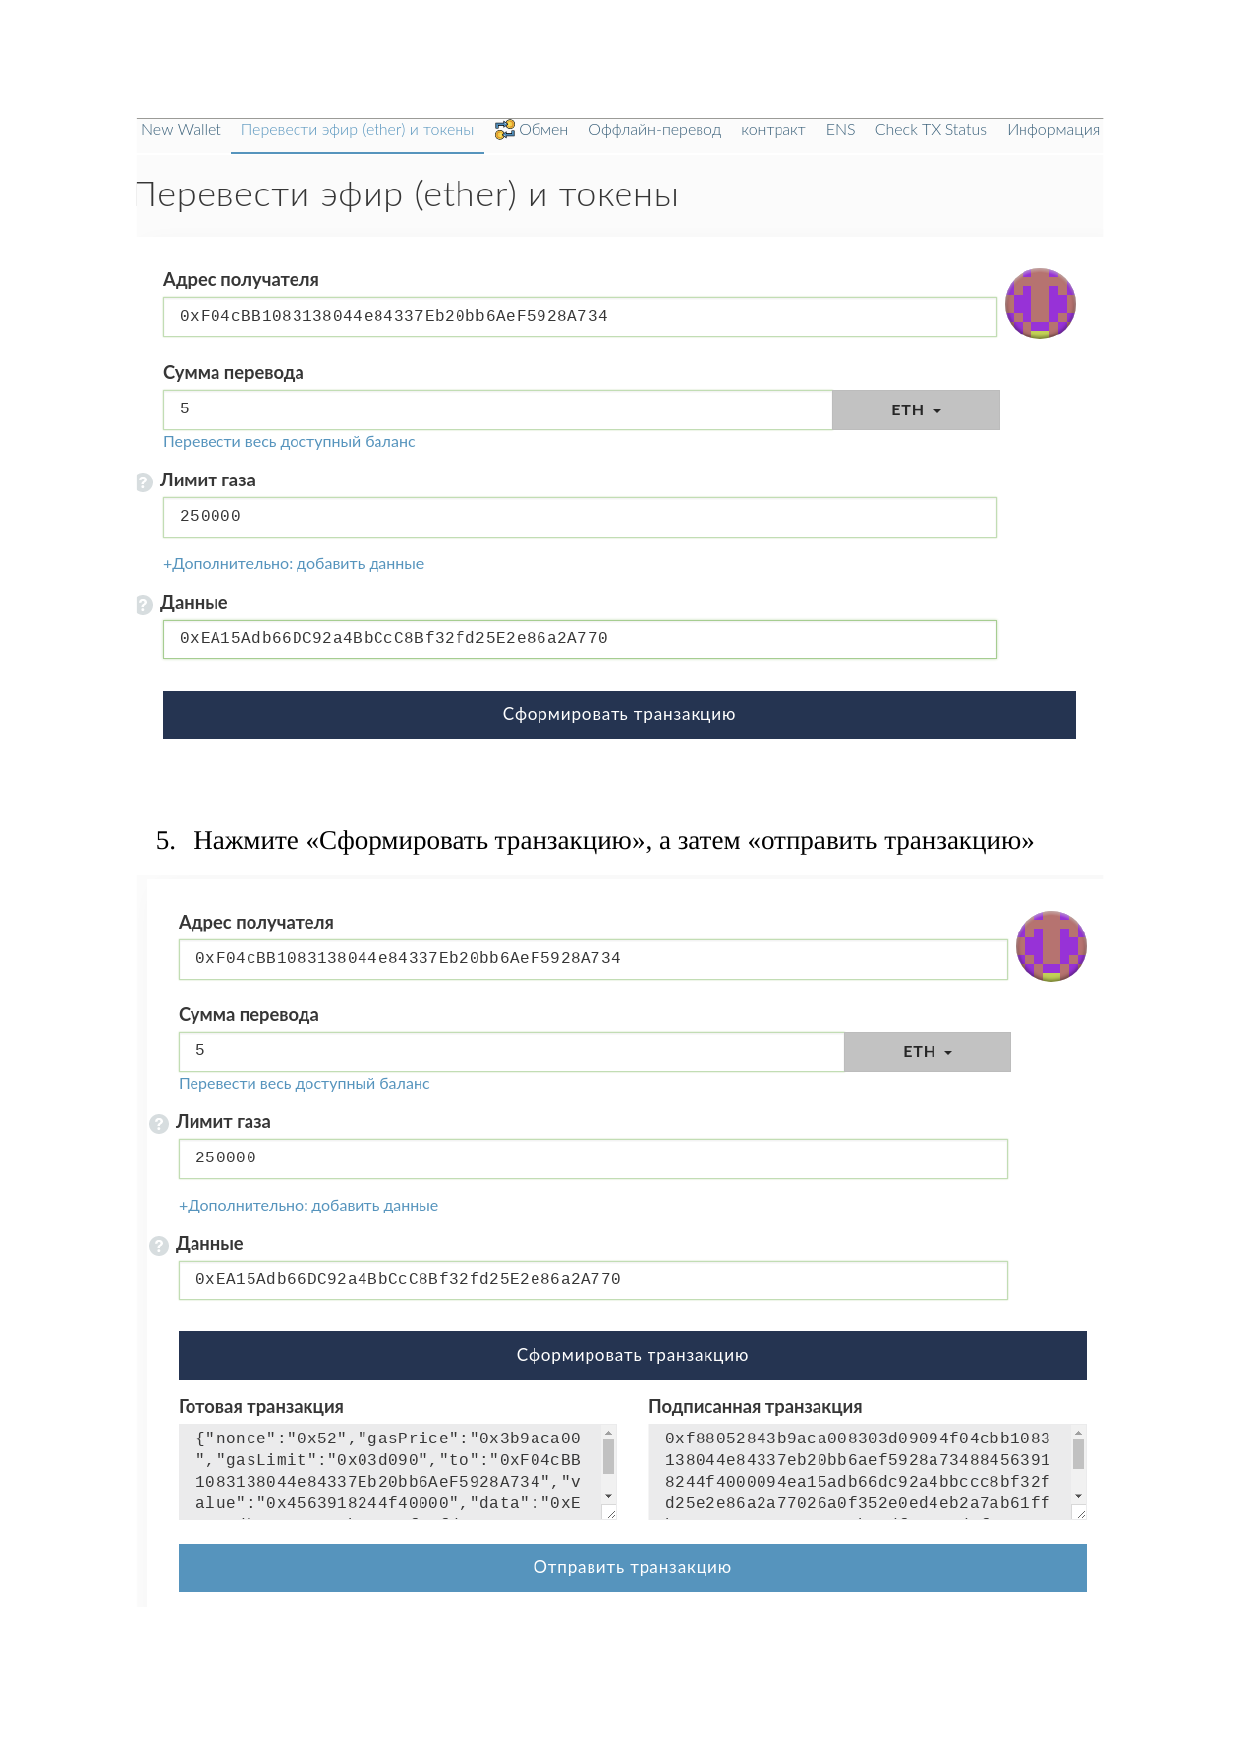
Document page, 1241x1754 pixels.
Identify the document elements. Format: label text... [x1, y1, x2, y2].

picture [136, 875, 1104, 1607]
list Нажмите «Сформировать транзакцию», а затем «отправить транзакцию» [156, 824, 1122, 855]
picture [136, 118, 1104, 769]
